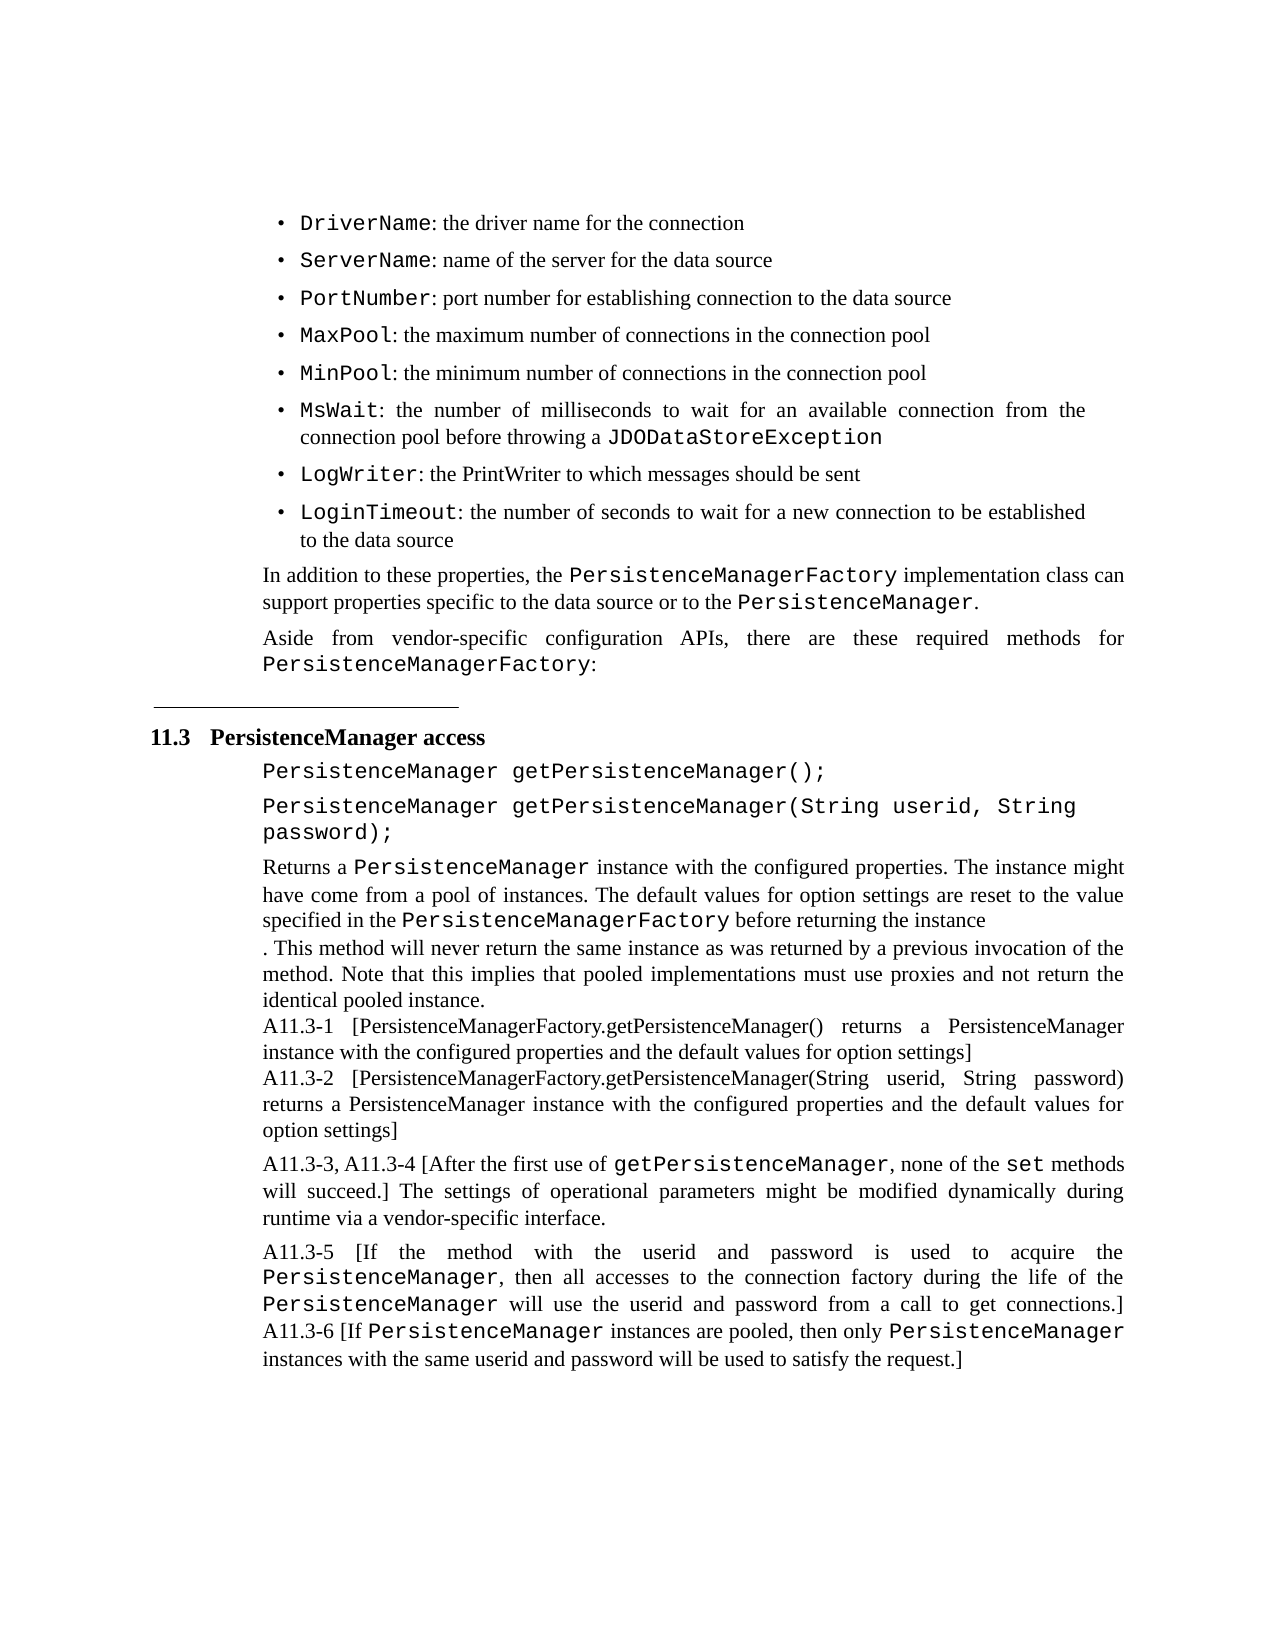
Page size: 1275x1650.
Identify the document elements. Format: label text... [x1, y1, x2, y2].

text • MsWait: the number of milliseconds to wait for an available connection from the connection pool before throwing a JDODataStoreException [277, 397, 1087, 451]
text PersistenceManager getPersistenceManager(String userid, String password); [262, 794, 1125, 846]
text • LogWriter: the PrintWriter to which messages should be sent [277, 461, 1087, 488]
text A11.3-5 [If the method with the userid and password is used to acquire the PersistenceManager, then all accesses to the connection factory during the life of the PersistenceManager will use the userid and password from a call to get connections.] A11.3-6 [If PersistenceManager instances are pooled, then only PersistenceManager instances with the same userid and password will be used to satisfy the request.] [262, 1238, 1125, 1371]
text . This method will never return the same instance as was returned by a previous invocation of the method. Note that this implies that pooled implementations must use proxies and not return the identical pooled instance. [262, 934, 1125, 1012]
text A11.3-1 [PersistenceManagerFactory.getPersistenceManager() returns a PersistenceManager instance with the configured properties and the default values for option settings] [262, 1012, 1125, 1064]
text PersistenceManager getPersistenceManager(); [262, 759, 1125, 785]
text • PortNumber: port number for establishing connection to the data source [277, 285, 1087, 312]
text A11.3-2 [PersistenceManagerFactory.getPersistenceManager(String userid, String password) returns a PersistenceManager instance with the configured properties and the default values for option settings] [262, 1064, 1125, 1142]
text A11.3-3, A11.3-4 [After the first use of getPersistenceManager, none of the set methods will succeed.] The settings of operational parameters might be modified dynamically during runtime via a vendor-specific interface. [262, 1151, 1125, 1230]
text In addition to these properties, the PersistenceManagerFactory implementation class can support properties specific to the data source or to the PersistenceManager. [262, 562, 1125, 616]
text • DriverName: the driver name for the connection [277, 210, 1087, 237]
text Returns a PersistenceManager instance with the configured properties. The instance might have come from a pool of instances. The default values for option settings are reset to the value specified in the PersistenceManagerFactory before returning the instance [262, 854, 1125, 934]
subtitle PersistenceManager access [150, 723, 1125, 751]
text Aside from vendor-specific configuration APIs, there are these required methods for PersistenceManagerFactory: [262, 624, 1125, 677]
text • LoginTimeout: the number of seconds to wait for a new connection to be established to the data source [277, 499, 1087, 552]
text • ServerName: name of the server for the data source [277, 247, 1087, 274]
text • MinPool: the minimum number of connections in the connection pool [277, 359, 1087, 387]
text • MaxPool: the maximum number of connections in the connection pool [277, 322, 1087, 349]
